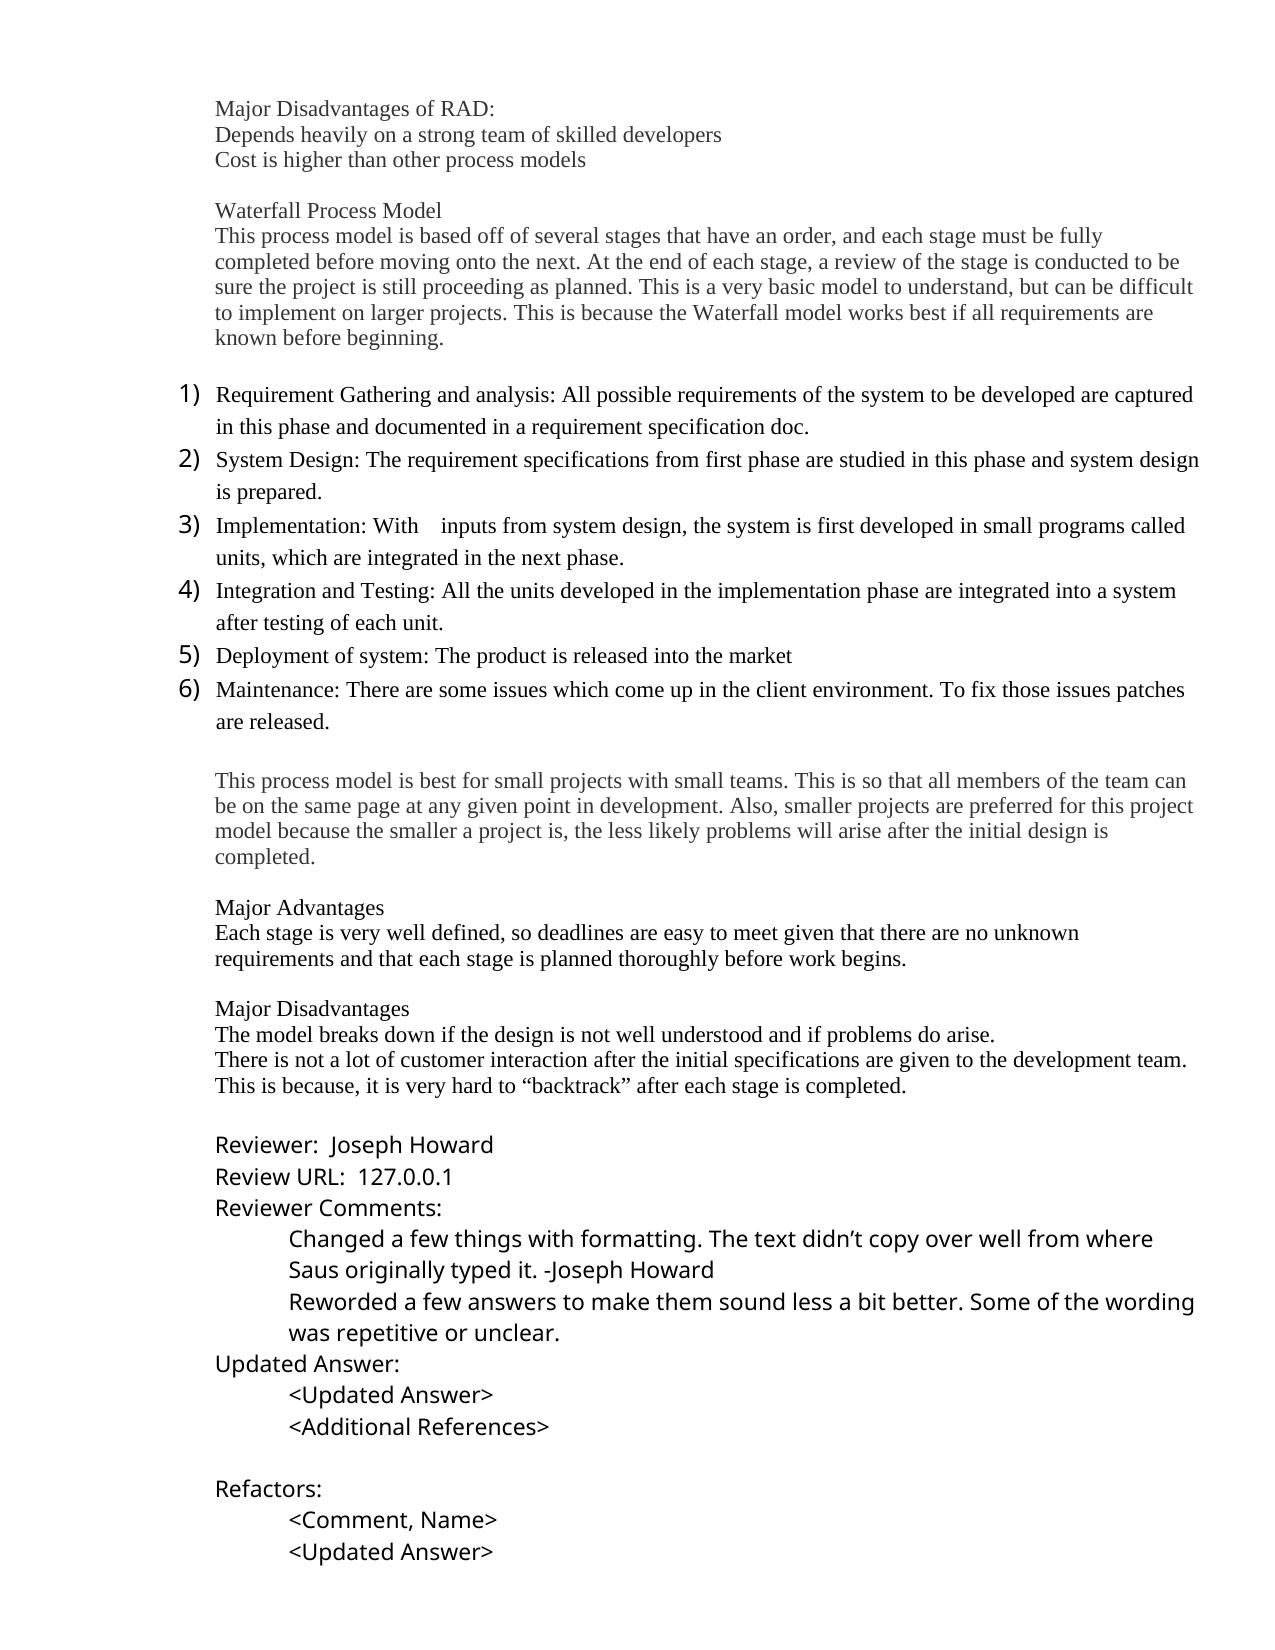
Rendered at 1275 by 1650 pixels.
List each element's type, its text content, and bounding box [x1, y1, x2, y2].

list Implementation: With inputs from system design, the system is first developed in small programs called units, which are integrated in the next phase. [178, 506, 1204, 572]
text This process model is based off of several stages that have an order, and each stage must be fully completed before moving onto the next. At the end of each stage, a review of the stage is conducted to be sure the project is still proceeding as planned. This is a very basic model to understand, but can be difficult to implement on larger projects. This is because the Waterfall model works best if all requirements are known before beginning. [214, 223, 1204, 350]
text Refactors: [214, 1473, 1204, 1504]
text <Additional References> [288, 1411, 1204, 1442]
text <Comment, Name> [288, 1504, 1204, 1536]
text <Updated Answer> [288, 1379, 1204, 1411]
text Reworded a few answers to make them sound less a bit better. Some of the wording was repetitive or unclear. [288, 1286, 1204, 1348]
text Waterfall Process Model [214, 198, 1204, 223]
text Each stage is very well defined, so deadlines are easy to meet given that there are no unknown requirements and that each stage is planned thoroughly before work begins. [214, 920, 1204, 971]
text <Updated Answer> [288, 1536, 1204, 1567]
list Maintenance: There are some issues which come up in the client environment. To fix those issues patches are released. [178, 671, 1204, 736]
list Deployment of system: The product is released into the market [178, 637, 1204, 671]
list System Design: The requirement specifications from first phase are studied in this phase and system design is prepared. [178, 441, 1204, 506]
text Review URL: 127.0.0.1 [214, 1161, 1204, 1192]
text Cost is higher than other process models [214, 147, 1204, 172]
text There is not a lot of customer interaction after the initial specifications are given to the development team. This is because, it is very hard to “backtrack” after each stage is completed. [214, 1047, 1204, 1098]
text Major Disadvantages of RAD: [214, 96, 1204, 122]
list Requirement Gathering and analysis: All possible requirements of the system to be developed are captured in this phase and documented in a requirement specification doc. [178, 376, 1204, 441]
text The model breaks down if the design is not well understood and if problems do arise. [214, 1022, 1204, 1047]
list Integration and Testing: All the units developed in the implementation phase are integrated into a system after testing of each unit. [178, 572, 1204, 637]
text Major Disadvantages [214, 996, 1204, 1022]
text Depends heavily on a strong team of skilled developers [214, 122, 1204, 147]
text This process model is best for small projects with small teams. This is so that all members of the team can be on the same page at any given point in development. Also, smaller projects are preferred for this project model because the smaller a project is, the less likely problems will arise after the initial design is completed. [214, 768, 1204, 869]
text Major Advantages [214, 895, 1204, 920]
text Reviewer Comments: [214, 1192, 1204, 1223]
text Changed a few things with formatting. The text didn’t copy over well from where Saus originally typed it. -Joseph Howard [288, 1223, 1204, 1286]
text Reviewer: Joseph Howard [214, 1129, 1204, 1161]
text Updated Answer: [214, 1348, 1204, 1379]
